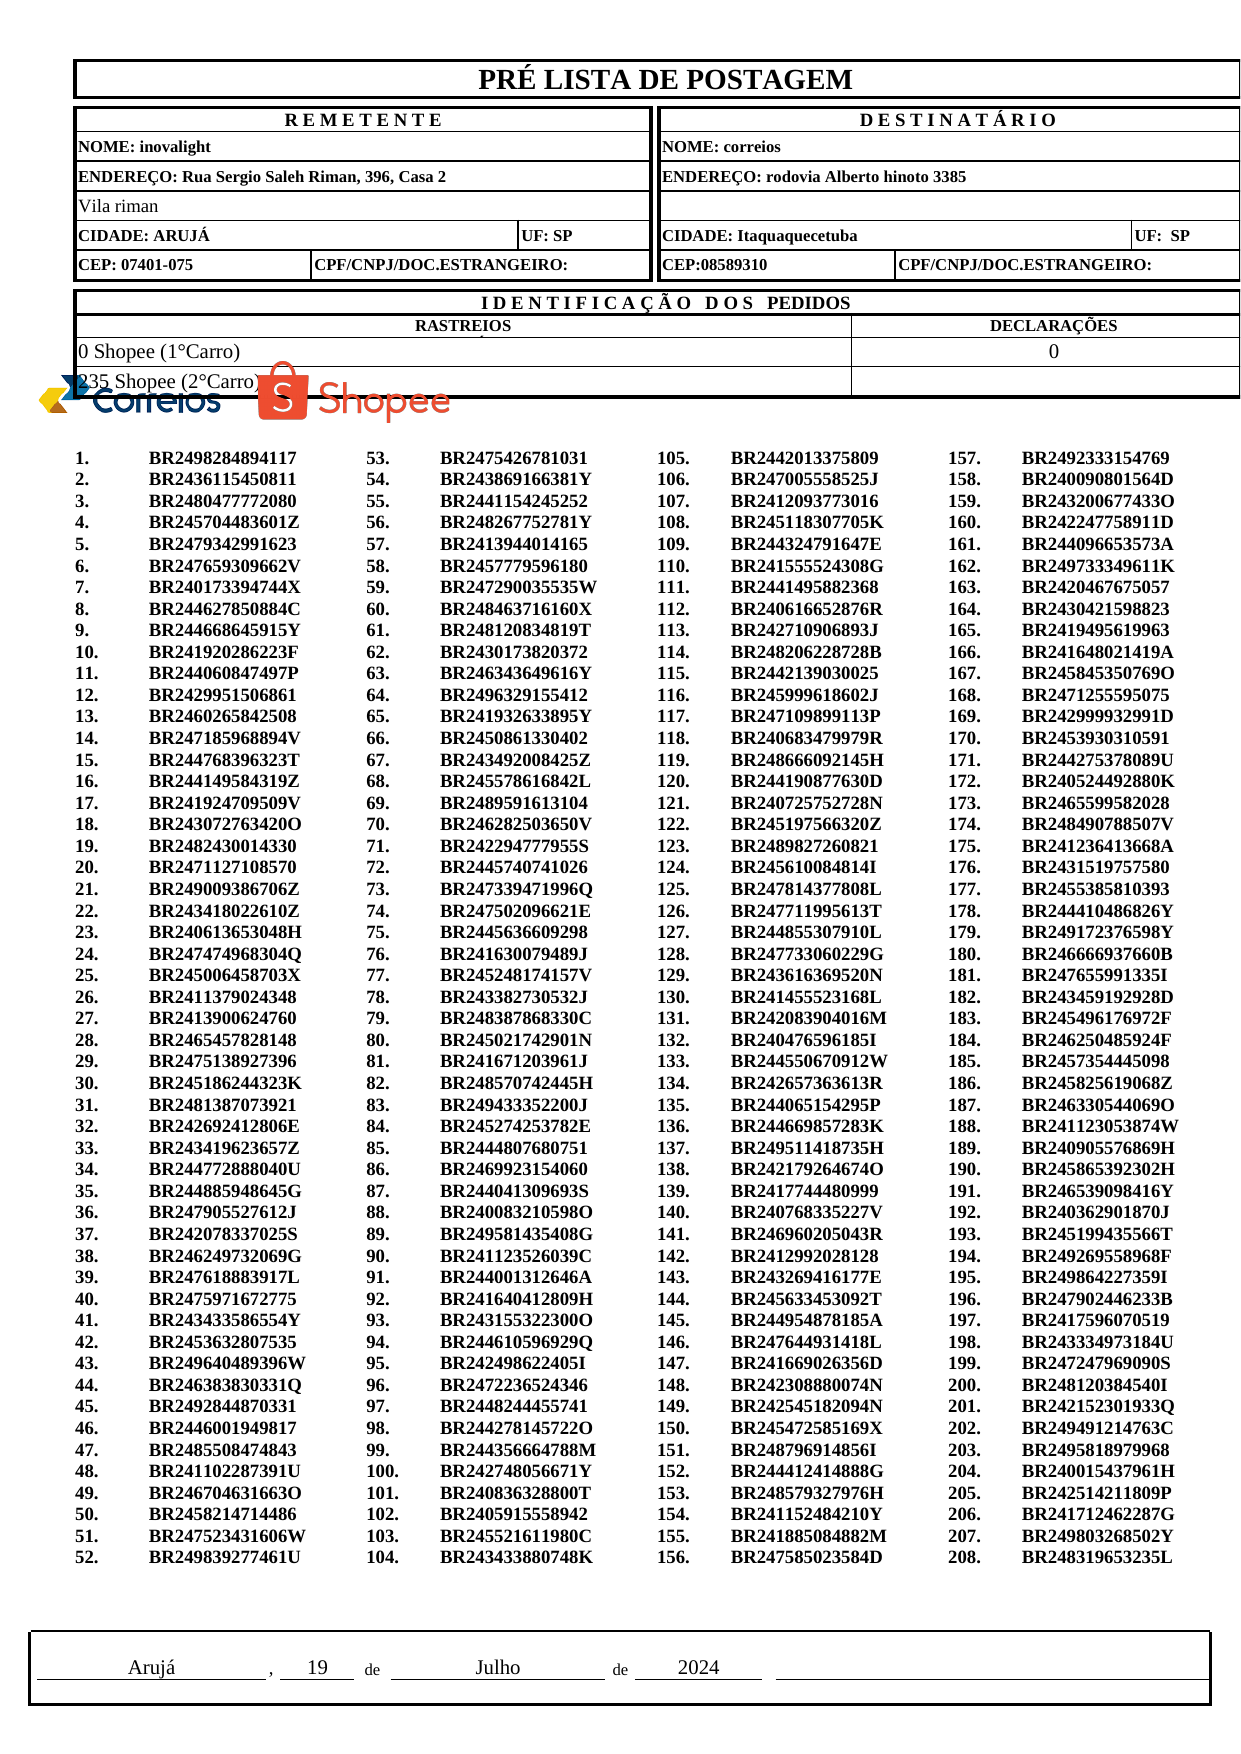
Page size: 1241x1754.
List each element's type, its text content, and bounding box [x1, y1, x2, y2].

list BR243072763420O [75, 813, 329, 835]
list BR248570742445H [366, 1072, 620, 1093]
list BR245248174157V [366, 964, 620, 986]
list BR2431519757580 [948, 856, 1240, 878]
list BR2417744480999 [657, 1180, 911, 1201]
list BR240725752728N [657, 792, 911, 813]
list BR2495818979968 [948, 1438, 1240, 1460]
list BR240836328800T [366, 1482, 620, 1503]
list BR243869166381Y [366, 468, 620, 490]
list BR244001312646A [366, 1266, 620, 1288]
list BR240524492880K [948, 770, 1240, 792]
list BR246666937660B [948, 943, 1240, 964]
list BR247247969090S [948, 1352, 1240, 1374]
list BR244627850884C [75, 598, 329, 619]
list BR247659309662V [75, 554, 329, 576]
list BR240173394744X [75, 576, 329, 598]
list BR244278145722O [366, 1417, 620, 1438]
list BR242692412806E [75, 1115, 329, 1137]
list BR243269416177E [657, 1266, 911, 1288]
list BR242657363613R [657, 1072, 911, 1093]
list BR244065154295P [657, 1093, 911, 1115]
list BR248120384540I [948, 1374, 1240, 1395]
list BR245865392302H [948, 1158, 1240, 1180]
list BR2465599582028 [948, 792, 1240, 813]
list BR249733349611K [948, 554, 1240, 576]
list BR244610596929Q [366, 1331, 620, 1352]
list BR241640412809H [366, 1288, 620, 1309]
list BR243334973184U [948, 1331, 1240, 1352]
list BR246343649616Y [366, 662, 620, 684]
list BR241630079489J [366, 943, 620, 964]
list BR244772888040U [75, 1158, 329, 1180]
list BR2411379024348 [75, 986, 329, 1007]
list BR240613653048H [75, 921, 329, 943]
list BR2492844870331 [75, 1395, 329, 1417]
list BR244768396323T [75, 748, 329, 770]
list BR246539098416Y [948, 1180, 1240, 1201]
list BR245186244323K [75, 1072, 329, 1093]
list BR249803268502Y [948, 1525, 1240, 1546]
list BR248206228728B [657, 641, 911, 662]
list BR2446001949817 [75, 1417, 329, 1438]
list BR240905576869H [948, 1137, 1240, 1158]
list BR244060847497P [75, 662, 329, 684]
list BR247618883917L [75, 1266, 329, 1288]
list BR2469923154060 [366, 1158, 620, 1180]
list BR247005558525J [657, 468, 911, 490]
list BR2458214714486 [75, 1503, 329, 1525]
list BR245472585169X [657, 1417, 911, 1438]
list BR249433352200J [366, 1093, 620, 1115]
list BR2471255595075 [948, 684, 1240, 705]
list BR244550670912W [657, 1050, 911, 1072]
list BR243419623657Z [75, 1137, 329, 1158]
list BR244954878185A [657, 1309, 911, 1331]
list BR2429951506861 [75, 684, 329, 705]
list BR249864227359I [948, 1266, 1240, 1288]
list BR2413944014165 [366, 533, 620, 554]
list BR241920286223F [75, 641, 329, 662]
list BR2489827260821 [657, 835, 911, 856]
list BR247474968304Q [75, 943, 329, 964]
list BR247902446233B [948, 1288, 1240, 1309]
list BR244885948645G [75, 1180, 329, 1201]
list BR242514211809P [948, 1482, 1240, 1503]
list BR2475138927396 [75, 1050, 329, 1072]
list BR249269558968F [948, 1244, 1240, 1266]
list BR243155322300O [366, 1309, 620, 1331]
list BR245578616842L [366, 770, 620, 792]
list BR2420467675057 [948, 576, 1240, 598]
list BR244190877630D [657, 770, 911, 792]
list BR240683479979R [657, 727, 911, 748]
list BR248796914856I [657, 1438, 911, 1460]
list BR241102287391U [75, 1460, 329, 1482]
list BR240015437961H [948, 1460, 1240, 1482]
list BR2405915558942 [366, 1503, 620, 1525]
list BR247290035535W [366, 576, 620, 598]
list BR243433586554Y [75, 1309, 329, 1331]
list BR2430173820372 [366, 641, 620, 662]
list BR246960205043R [657, 1223, 911, 1244]
list BR248579327976H [657, 1482, 911, 1503]
list BR2457779596180 [366, 554, 620, 576]
list BR245118307705K [657, 511, 911, 533]
list BR2455385810393 [948, 878, 1240, 899]
list BR2442013375809 [657, 447, 911, 468]
list BR245197566320Z [657, 813, 911, 835]
list BR2482430014330 [75, 835, 329, 856]
list BR245021742901N [366, 1029, 620, 1050]
list BR2444807680751 [366, 1137, 620, 1158]
list BR241885084882M [657, 1525, 911, 1546]
list BR245521611980C [366, 1525, 620, 1546]
list BR2442139030025 [657, 662, 911, 684]
list BR2460265842508 [75, 705, 329, 727]
list BR245199435566T [948, 1223, 1240, 1244]
list BR241712462287G [948, 1503, 1240, 1525]
list BR2496329155412 [366, 684, 620, 705]
list BR2417596070519 [948, 1309, 1240, 1331]
list BR2465457828148 [75, 1029, 329, 1050]
list BR245704483601Z [75, 511, 329, 533]
list BR2450861330402 [366, 727, 620, 748]
list BR244668645915Y [75, 619, 329, 641]
list BR247814377808L [657, 878, 911, 899]
list BR242710906893J [657, 619, 911, 641]
list BR2448244455741 [366, 1395, 620, 1417]
list BR246282503650V [366, 813, 620, 835]
list BR2492333154769 [948, 447, 1240, 468]
list BR240083210598O [366, 1201, 620, 1223]
list BR2475971672775 [75, 1288, 329, 1309]
list BR241669026356D [657, 1352, 911, 1374]
list BR243382730532J [366, 986, 620, 1007]
list BR242179264674O [657, 1158, 911, 1180]
list BR2481387073921 [75, 1093, 329, 1115]
list BR245825619068Z [948, 1072, 1240, 1093]
list BR247711995613T [657, 899, 911, 921]
list BR241671203961J [366, 1050, 620, 1072]
list BR243418022610Z [75, 899, 329, 921]
list BR243433880748K [366, 1546, 620, 1568]
list BR245633453092T [657, 1288, 911, 1309]
list BR244356664788M [366, 1438, 620, 1460]
list BR248463716160X [366, 598, 620, 619]
list BR244855307910L [657, 921, 911, 943]
list BR247733060229G [657, 943, 911, 964]
list BR249581435408G [366, 1223, 620, 1244]
list BR241152484210Y [657, 1503, 911, 1525]
list BR248666092145H [657, 748, 911, 770]
list BR241123053874W [948, 1115, 1240, 1137]
list BR244324791647E [657, 533, 911, 554]
list BR2489591613104 [366, 792, 620, 813]
list BR247905527612J [75, 1201, 329, 1223]
list BR240362901870J [948, 1201, 1240, 1223]
list BR249009386706Z [75, 878, 329, 899]
list BR2441495882368 [657, 576, 911, 598]
list BR246383830331Q [75, 1374, 329, 1395]
list BR241455523168L [657, 986, 911, 1007]
list BR2472236524346 [366, 1374, 620, 1395]
list BR247644931418L [657, 1331, 911, 1352]
list BR243459192928D [948, 986, 1240, 1007]
list BR2471127108570 [75, 856, 329, 878]
list BR249640489396W [75, 1352, 329, 1374]
list BR247185968894V [75, 727, 329, 748]
list BR240090801564D [948, 468, 1240, 490]
list BR249839277461U [75, 1546, 329, 1568]
list BR247585023584D [657, 1546, 911, 1568]
list BR2457354445098 [948, 1050, 1240, 1072]
list BR242308880074N [657, 1374, 911, 1395]
list BR242083904016M [657, 1007, 911, 1029]
list BR244275378089U [948, 748, 1240, 770]
list BR2412992028128 [657, 1244, 911, 1266]
list BR2412093773016 [657, 490, 911, 511]
list BR247655991335I [948, 964, 1240, 986]
list BR241555524308G [657, 554, 911, 576]
list BR245999618602J [657, 684, 911, 705]
list BR242294777955S [366, 835, 620, 856]
list BR245496176972F [948, 1007, 1240, 1029]
list BR2413900624760 [75, 1007, 329, 1029]
list BR2436115450811 [75, 468, 329, 490]
list BR248387868330C [366, 1007, 620, 1029]
list BR240768335227V [657, 1201, 911, 1223]
list BR242748056671Y [366, 1460, 620, 1482]
list BR240616652876R [657, 598, 911, 619]
list BR240476596185I [657, 1029, 911, 1050]
list BR243492008425Z [366, 748, 620, 770]
list BR247109899113P [657, 705, 911, 727]
list BR249491214763C [948, 1417, 1240, 1438]
list BR242999932991D [948, 705, 1240, 727]
list BR245610084814I [657, 856, 911, 878]
list BR241924709509V [75, 792, 329, 813]
list BR243616369520N [657, 964, 911, 986]
list BR2479342991623 [75, 533, 329, 554]
list BR249511418735H [657, 1137, 911, 1158]
list BR248490788507V [948, 813, 1240, 835]
list BR246330544069O [948, 1093, 1240, 1115]
list BR249172376598Y [948, 921, 1240, 943]
list BR244149584319Z [75, 770, 329, 792]
list BR248120834819T [366, 619, 620, 641]
list BR247502096621E [366, 899, 620, 921]
list BR242152301933Q [948, 1395, 1240, 1417]
list BR246250485924F [948, 1029, 1240, 1050]
list BR241648021419A [948, 641, 1240, 662]
list BR247339471996Q [366, 878, 620, 899]
list BR2453930310591 [948, 727, 1240, 748]
list BR244096653573A [948, 533, 1240, 554]
list BR241932633895Y [366, 705, 620, 727]
list BR2445740741026 [366, 856, 620, 878]
list BR2480477772080 [75, 490, 329, 511]
list BR248267752781Y [366, 511, 620, 533]
list BR242498622405I [366, 1352, 620, 1374]
list BR2498284894117 [75, 447, 329, 468]
list BR2485508474843 [75, 1438, 329, 1460]
list BR241236413668A [948, 835, 1240, 856]
list BR242078337025S [75, 1223, 329, 1244]
list BR2441154245252 [366, 490, 620, 511]
list BR241123526039C [366, 1244, 620, 1266]
list BR244412414888G [657, 1460, 911, 1482]
list BR2430421598823 [948, 598, 1240, 619]
list BR246249732069G [75, 1244, 329, 1266]
list BR242247758911D [948, 511, 1240, 533]
list BR2475426781031 [366, 447, 620, 468]
list BR2453632807535 [75, 1331, 329, 1352]
list BR245274253782E [366, 1115, 620, 1137]
list BR244041309693S [366, 1180, 620, 1201]
list BR244669857283K [657, 1115, 911, 1137]
list BR248319653235L [948, 1546, 1240, 1568]
list BR2419495619963 [948, 619, 1240, 641]
list BR247523431606W [75, 1525, 329, 1546]
list BR245006458703X [75, 964, 329, 986]
list BR245845350769O [948, 662, 1240, 684]
list BR244410486826Y [948, 899, 1240, 921]
list BR246704631663O [75, 1482, 329, 1503]
list BR2445636609298 [366, 921, 620, 943]
list BR242545182094N [657, 1395, 911, 1417]
list BR243200677433O [948, 490, 1240, 511]
